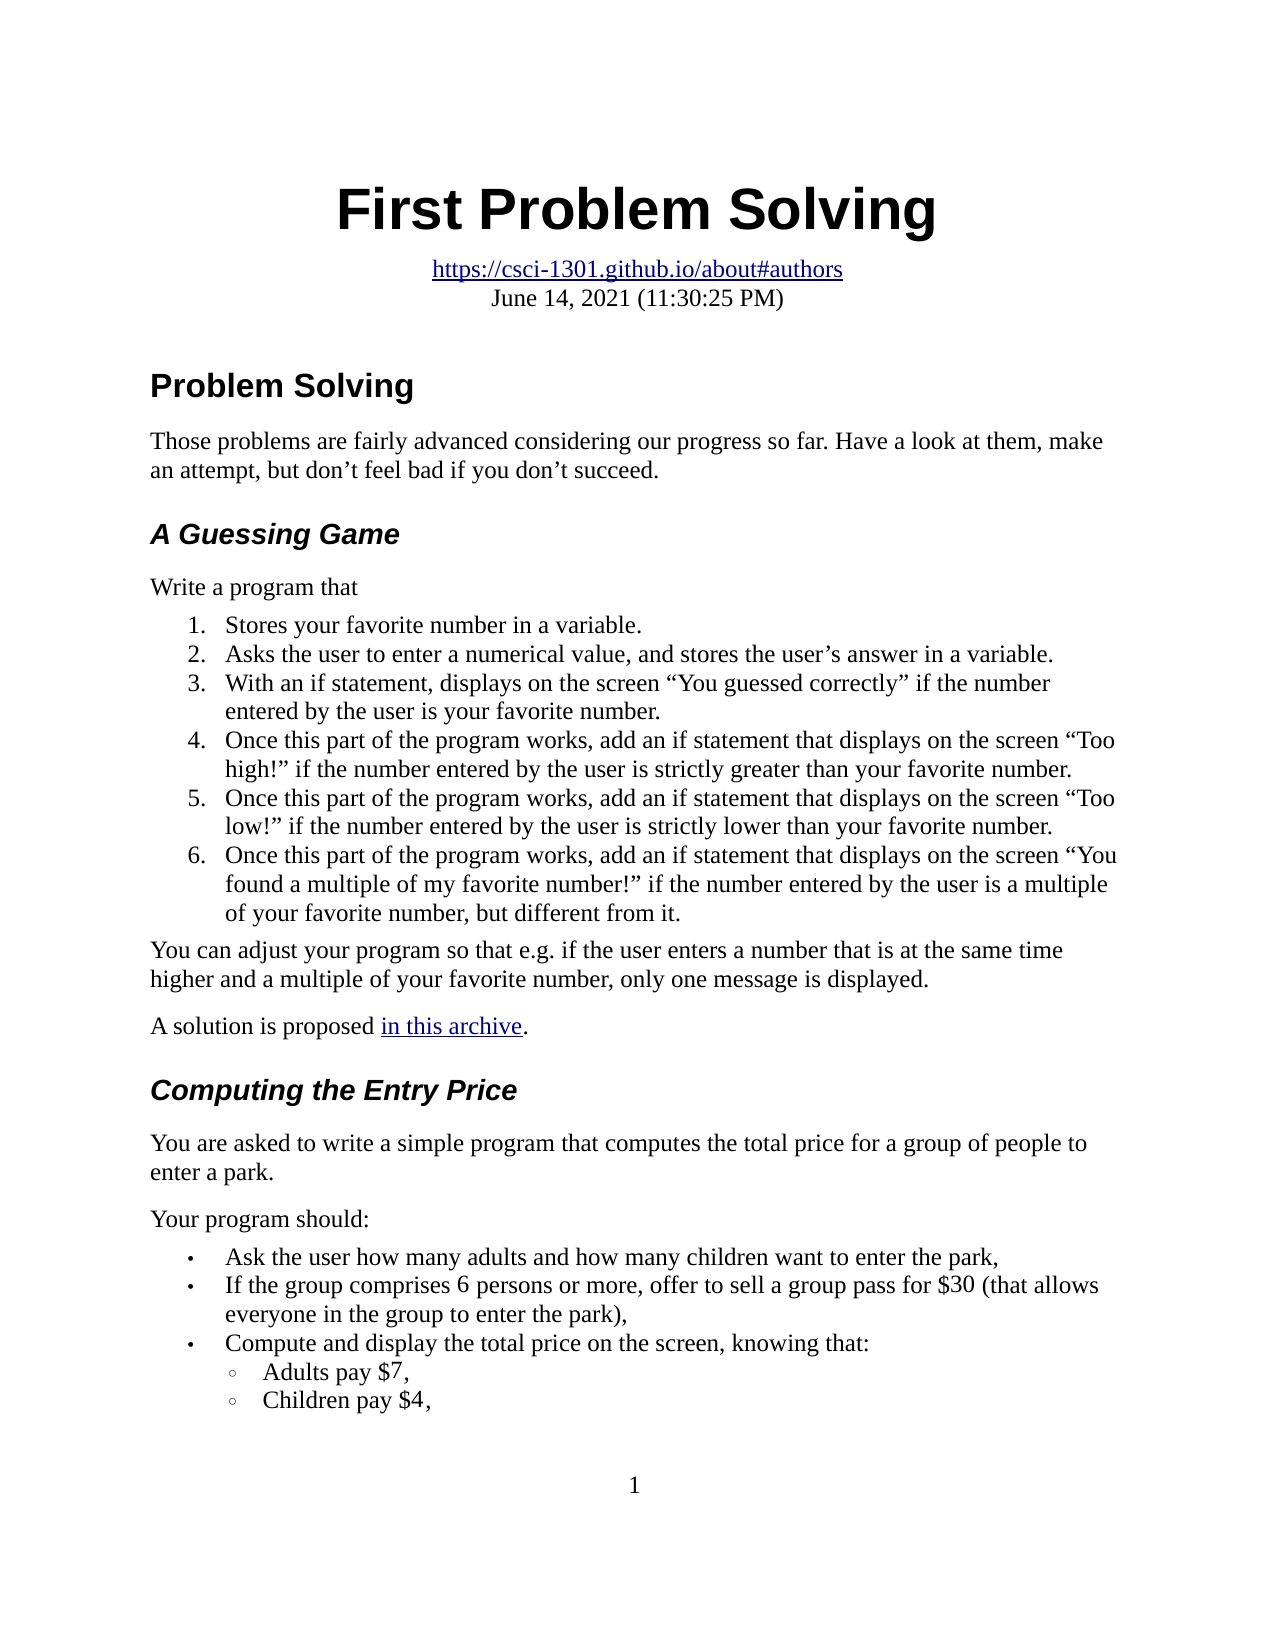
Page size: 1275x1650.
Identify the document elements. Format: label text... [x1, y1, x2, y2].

list Once this part of the program works, add an if statement that displays on the screen “Too high!” if the number entered by the user is strictly greater than your favorite number. [187, 725, 1125, 783]
list Children pay $, [225, 1385, 1125, 1414]
text A solution is proposed in this archive. [150, 1011, 1125, 1039]
title First Problem Solving [150, 175, 1125, 242]
text https://csci-1301.github.io/about#authors [150, 254, 1125, 283]
text You are asked to write a simple program that computes the total price for a group of people to enter a park. [150, 1128, 1125, 1186]
list Stores your favorite number in a variable. [187, 610, 1125, 639]
list Ask the user how many adults and how many children want to enter the park, [187, 1242, 1125, 1270]
subtitle A Guessing Game [150, 517, 1125, 551]
list Asks the user to enter a numerical value, and stores the user’s answer in a variable. [187, 639, 1125, 668]
text Your program should: [150, 1204, 1125, 1233]
list Once this part of the program works, add an if statement that displays on the screen “Too low!” if the number entered by the user is strictly lower than your favorite number. [187, 783, 1125, 840]
list Adults pay $, [225, 1357, 1125, 1385]
subtitle Problem Solving [150, 366, 1125, 404]
text You can adjust your program so that e.g. if the user enters a number that is at the same time higher and a multiple of your favorite number, only one message is displayed. [150, 935, 1125, 993]
list Once this part of the program works, add an if statement that displays on the screen “You found a multiple of my favorite number!” if the number entered by the user is a multiple of your favorite number, but different from it. [187, 840, 1125, 926]
text Those problems are fairly advanced considering our progress so far. Have a look at them, make an attempt, but don’t feel bad if you don’t succeed. [150, 426, 1125, 483]
list With an if statement, displays on the screen “You guessed correctly” if the number entered by the user is your favorite number. [187, 668, 1125, 725]
text Write a program that [150, 572, 1125, 601]
list Compute and display the total price on the screen, knowing that: [187, 1328, 1125, 1357]
subtitle Computing the Entry Price [150, 1073, 1125, 1107]
text June 14, 2021 (11:30:25 PM) [150, 283, 1125, 312]
list If the group comprises persons or more, offer to sell a group pass for $ (that allows everyone in the group to enter the park), [187, 1270, 1125, 1328]
